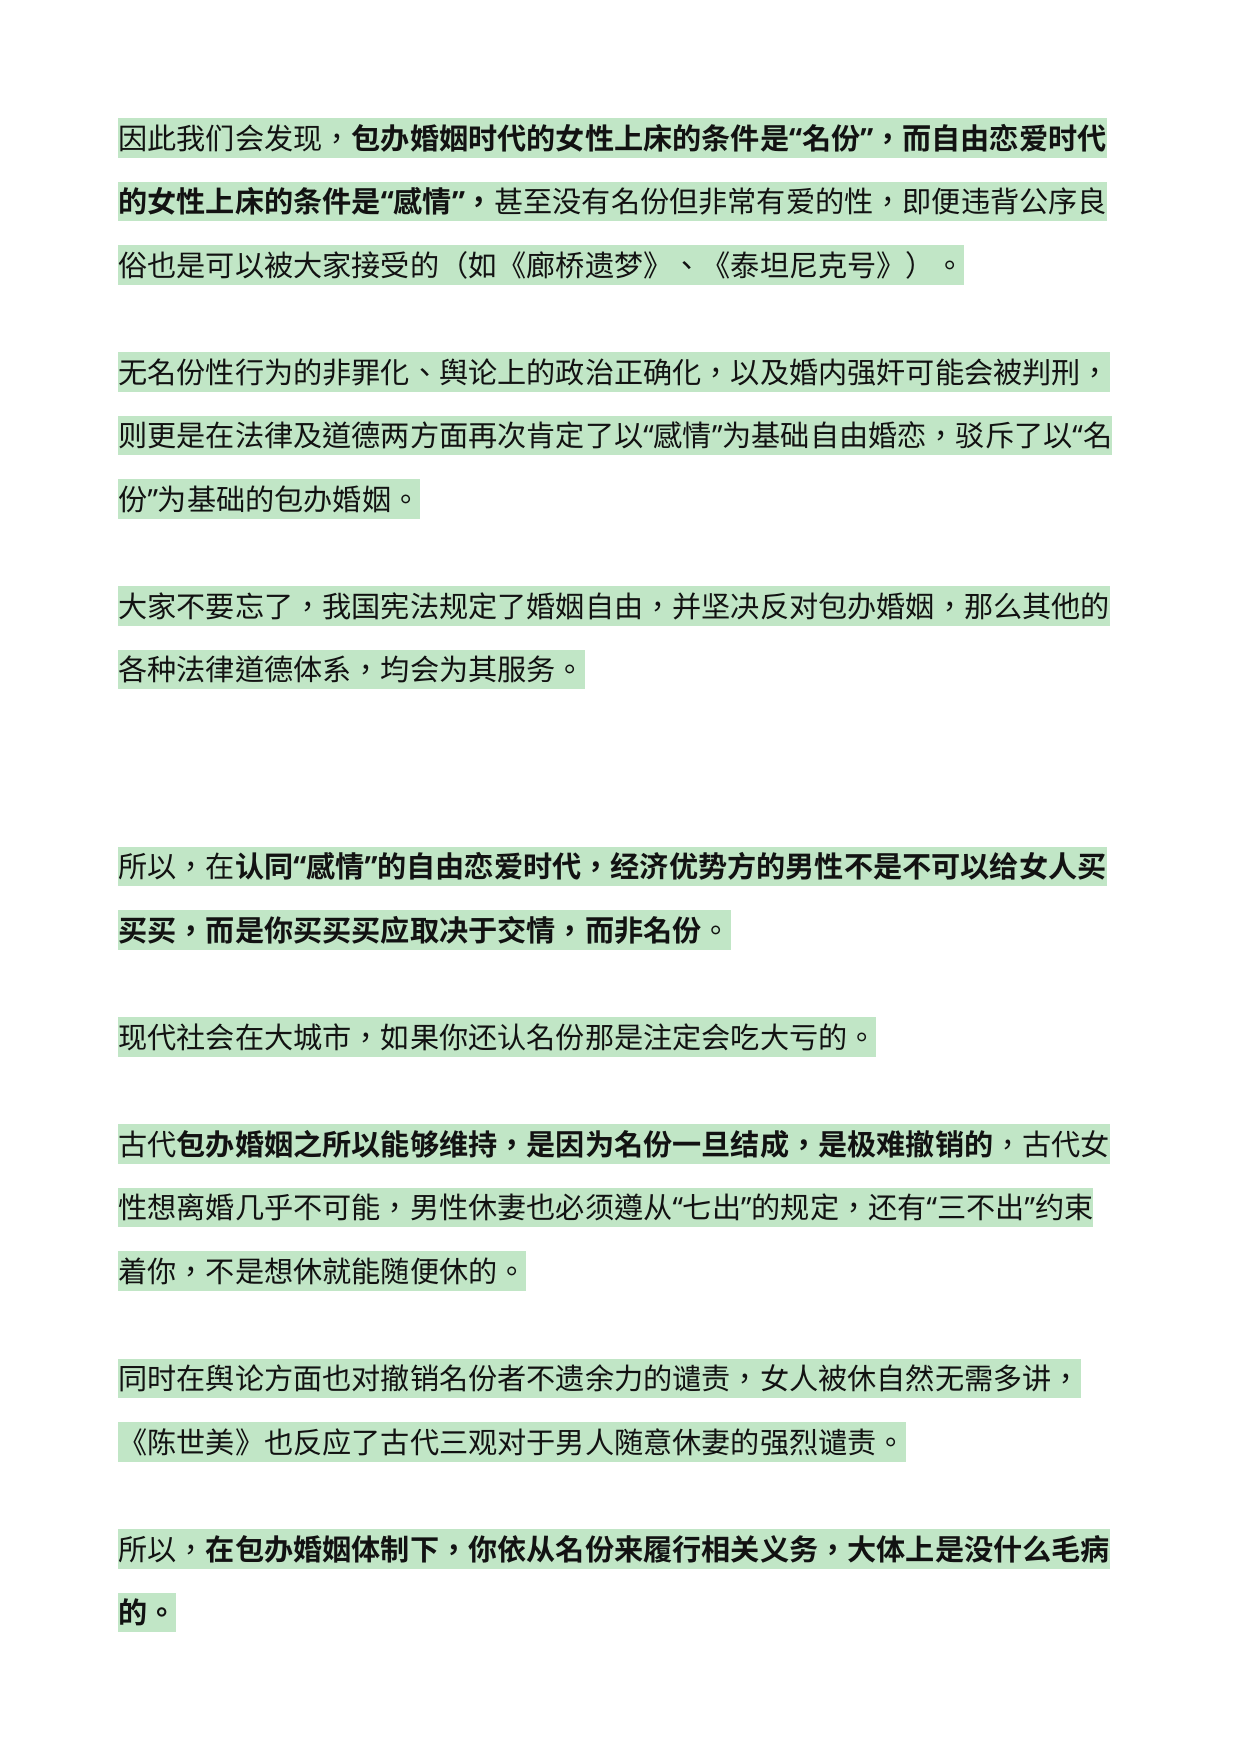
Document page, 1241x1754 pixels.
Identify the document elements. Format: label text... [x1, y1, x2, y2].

text 大家不要忘了，我国宪法规定了婚姻自由，并坚决反对包办婚姻，那么其他的各种法律道德体系，均会为其服务。 [118, 586, 1122, 689]
text 所以，在包办婚姻体制下，你依从名份来履行相关义务，大体上是没什么毛病的。 [118, 1529, 1122, 1632]
text 所以，在认同“感情”的自由恋爱时代，经济优势方的男性不是不可以给女人买买买，而是你买买买应取决于交情，而非名份。 [118, 847, 1122, 950]
text 同时在舆论方面也对撤销名份者不遗余力的谴责，女人被休自然无需多讲，《陈世美》也反应了古代三观对于男人随意休妻的强烈谴责。 [118, 1358, 1122, 1462]
text 现代社会在大城市，如果你还认名份那是注定会吃大亏的。 [118, 1017, 1122, 1057]
text 古代包办婚姻之所以能够维持，是因为名份一旦结成，是极难撤销的，古代女性想离婚几乎不可能，男性休妻也必须遵从“七出”的规定，还有“三不出”约束着你，不是想休就能随便休的。 [118, 1124, 1122, 1291]
text 因此我们会发现，包办婚姻时代的女性上床的条件是“名份”，而自由恋爱时代的女性上床的条件是“感情”，甚至没有名份但非常有爱的性，即便违背公序良俗也是可以被大家接受的（如《廊桥遗梦》、《泰坦尼克号》）。 [118, 118, 1122, 285]
text 无名份性行为的非罪化、舆论上的政治正确化，以及婚内强奸可能会被判刑，则更是在法律及道德两方面再次肯定了以“感情”为基础自由婚恋，驳斥了以“名份”为基础的包办婚姻。 [118, 352, 1122, 519]
